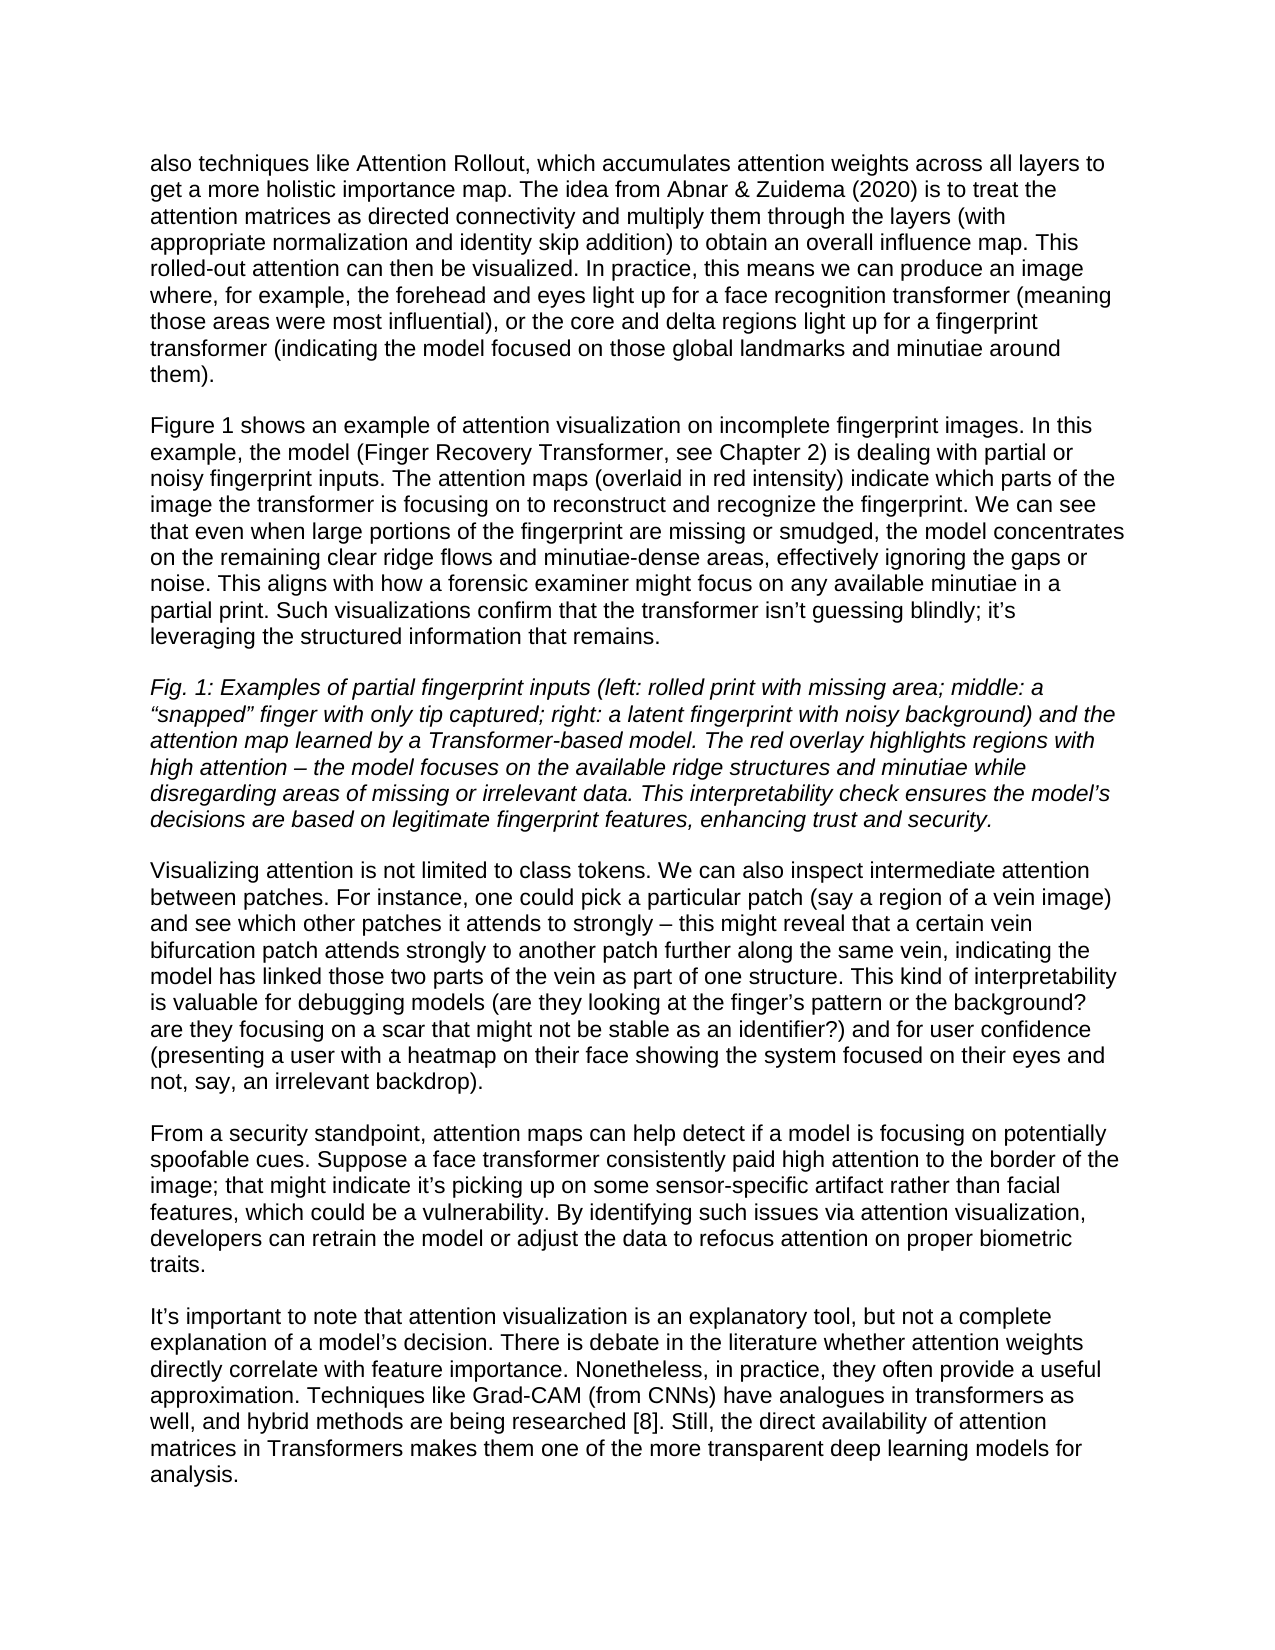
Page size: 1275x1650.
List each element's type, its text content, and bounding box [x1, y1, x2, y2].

text also techniques like Attention Rollout, which accumulates attention weights across all layers to get a more holistic importance map. The idea from Abnar & Zuidema (2020) is to treat the attention matrices as directed connectivity and multiply them through the layers (with appropriate normalization and identity skip addition) to obtain an overall influence map. This rolled-out attention can then be visualized. In practice, this means we can produce an image where, for example, the forehead and eyes light up for a face recognition transformer (meaning those areas were most influential), or the core and delta regions light up for a fingerprint transformer (indicating the model focused on those global landmarks and minutiae around them). [150, 150, 1125, 387]
text Visualizing attention is not limited to class tokens. We can also inspect intermediate attention between patches. For instance, one could pick a particular patch (say a region of a vein image) and see which other patches it attends to strongly – this might reveal that a certain vein bifurcation patch attends strongly to another patch further along the same vein, indicating the model has linked those two parts of the vein as part of one structure. This kind of interpretability is valuable for debugging models (are they looking at the finger’s pattern or the background? are they focusing on a scar that might not be stable as an identifier?) and for user confidence (presenting a user with a heatmap on their face showing the system focused on their eyes and not, say, an irrelevant backdrop). [150, 857, 1125, 1095]
text It’s important to note that attention visualization is an explanatory tool, but not a complete explanation of a model’s decision. There is debate in the literature whether attention weights directly correlate with feature importance. Nonetheless, in practice, they often provide a useful approximation. Techniques like Grad-CAM (from CNNs) have analogues in transformers as well, and hybrid methods are being researched [8]. Still, the direct availability of attention matrices in Transformers makes them one of the more transparent deep learning models for analysis. [150, 1303, 1125, 1487]
text From a security standpoint, attention maps can help detect if a model is focusing on potentially spoofable cues. Suppose a face transformer consistently paid high attention to the border of the image; that might indicate it’s picking up on some sensor-specific artifact rather than facial features, which could be a vulnerability. By identifying such issues via attention visualization, developers can retrain the model or adjust the data to refocus attention on proper biometric traits. [150, 1120, 1125, 1278]
text Figure 1 shows an example of attention visualization on incomplete fingerprint images. In this example, the model (Finger Recovery Transformer, see Chapter 2) is dealing with partial or noisy fingerprint inputs. The attention maps (overlaid in red intensity) indicate which parts of the image the transformer is focusing on to reconstruct and recognize the fingerprint. We can see that even when large portions of the fingerprint are missing or smudged, the model concentrates on the remaining clear ridge flows and minutiae-dense areas, effectively ignoring the gaps or noise. This aligns with how a forensic examiner might focus on any available minutiae in a partial print. Such visualizations confirm that the transformer isn’t guessing blindly; it’s leveraging the structured information that remains. [150, 412, 1125, 649]
text Fig. 1: Examples of partial fingerprint inputs (left: rolled print with missing area; middle: a “snapped” finger with only tip captured; right: a latent fingerprint with noisy background) and the attention map learned by a Transformer-based model. The red overlay highlights regions with high attention – the model focuses on the available ridge structures and minutiae while disregarding areas of missing or irrelevant data. This interpretability check ensures the model’s decisions are based on legitimate fingerprint features, enhancing trust and security. [150, 674, 1125, 832]
